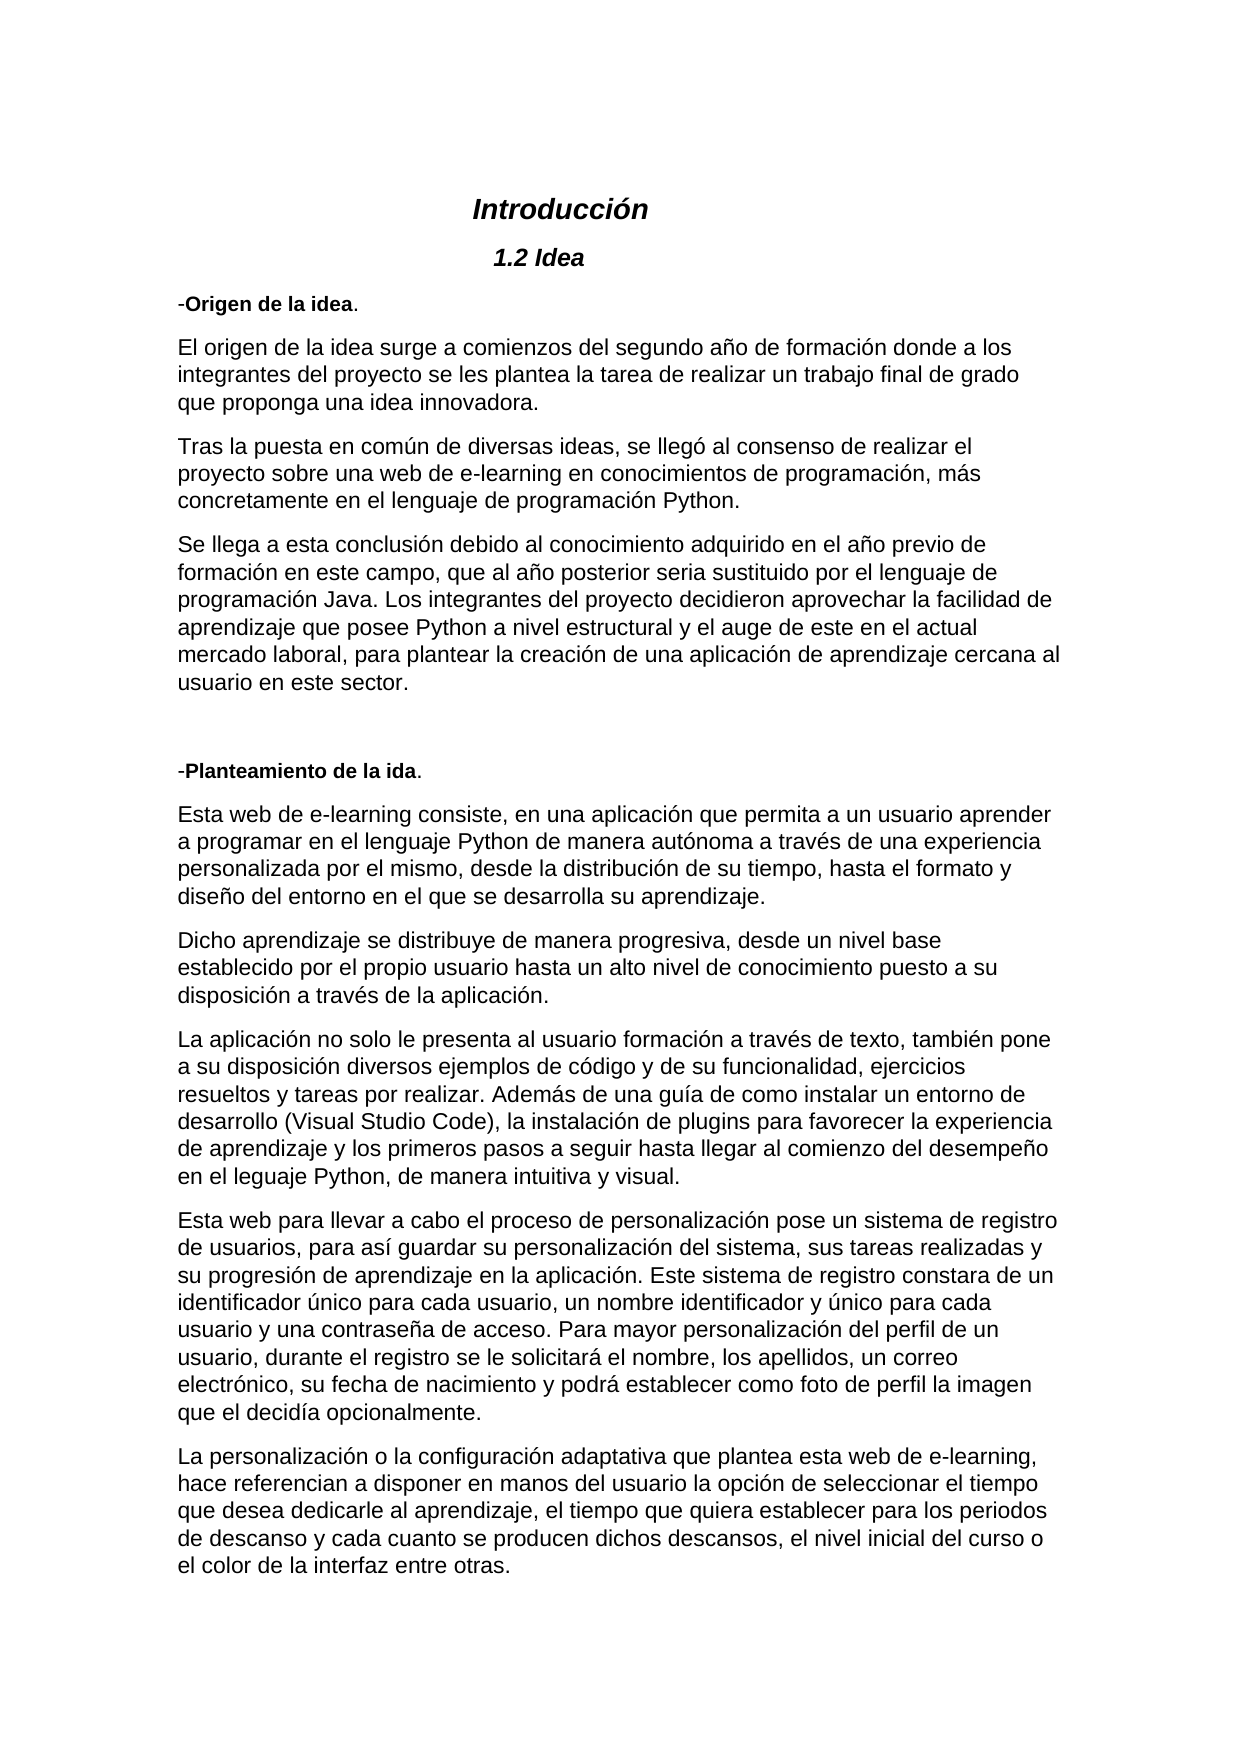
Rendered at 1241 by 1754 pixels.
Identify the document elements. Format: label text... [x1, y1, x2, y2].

text Tras la puesta en común de diversas ideas, se llegó al consenso de realizar el proyecto sobre una web de e-learning en conocimientos de programación, más concretamente en el lenguaje de programación Python. [177, 433, 1063, 514]
text Esta web de e-learning consiste, en una aplicación que permita a un usuario aprender a programar en el lenguaje Python de manera autónoma a través de una experiencia personalizada por el mismo, desde la distribución de su tiempo, hasta el formato y diseño del entorno en el que se desarrolla su aprendizaje. [177, 801, 1063, 909]
text El origen de la idea surge a comienzos del segundo año de formación donde a los integrantes del proyecto se les plantea la tarea de realizar un trabajo final de grado que proponga una idea innovadora. [177, 334, 1063, 415]
text Esta web para llevar a cabo el proceso de personalización pose un sistema de registro de usuarios, para así guardar su personalización del sistema, sus tareas realizadas y su progresión de aprendizaje en la aplicación. Este sistema de registro constara de un identificador único para cada usuario, un nombre identificador y único para cada usuario y una contraseña de acceso. Para mayor personalización del perfil de un usuario, durante el registro se le solicitará el nombre, los apellidos, un correo electrónico, su fecha de nacimiento y podrá establecer como foto de perfil la imagen que el decidía opcionalmente. [177, 1207, 1063, 1425]
text Dicho aprendizaje se distribuye de manera progresiva, desde un nivel base establecido por el propio usuario hasta un alto nivel de conocimiento puesto a su disposición a través de la aplicación. [177, 927, 1063, 1008]
text La personalización o la configuración adaptativa que plantea esta web de e-learning, hace referencian a disponer en manos del usuario la opción de seleccionar el tiempo que desea dedicarle al aprendizaje, el tiempo que quiera establecer para los periodos de descanso y cada cuanto se producen dichos descansos, el nivel inicial del curso o el color de la interfaz entre otras. [177, 1443, 1063, 1578]
text Se llega a esta conclusión debido al conocimiento adquirido en el año previo de formación en este campo, que al año posterior seria sustituido por el lenguaje de programación Java. Los integrantes del proyecto decidieron aprovechar la facilidad de aprendizaje que posee Python a nivel estructural y el auge de este en el actual mercado laboral, para plantear la creación de una aplicación de aprendizaje cercana al usuario en este sector. [177, 531, 1063, 695]
text La aplicación no solo le presenta al usuario formación a través de texto, también pone a su disposición diversos ejemplos de código y de su funcionalidad, ejercicios resueltos y tareas por realizar. Además de una guía de como instalar un entorno de desarrollo (Visual Studio Code), la instalación de plugins para favorecer la experiencia de aprendizaje y los primeros pasos a seguir hasta llegar al comienzo del desempeño en el leguaje Python, de manera intuitiva y visual. [177, 1026, 1063, 1189]
text 1.2 Idea [472, 243, 1063, 272]
text -Planteamiento de la ida. [177, 757, 1063, 783]
list Introducción [398, 192, 1063, 225]
text -Origen de la idea. [177, 290, 1063, 316]
